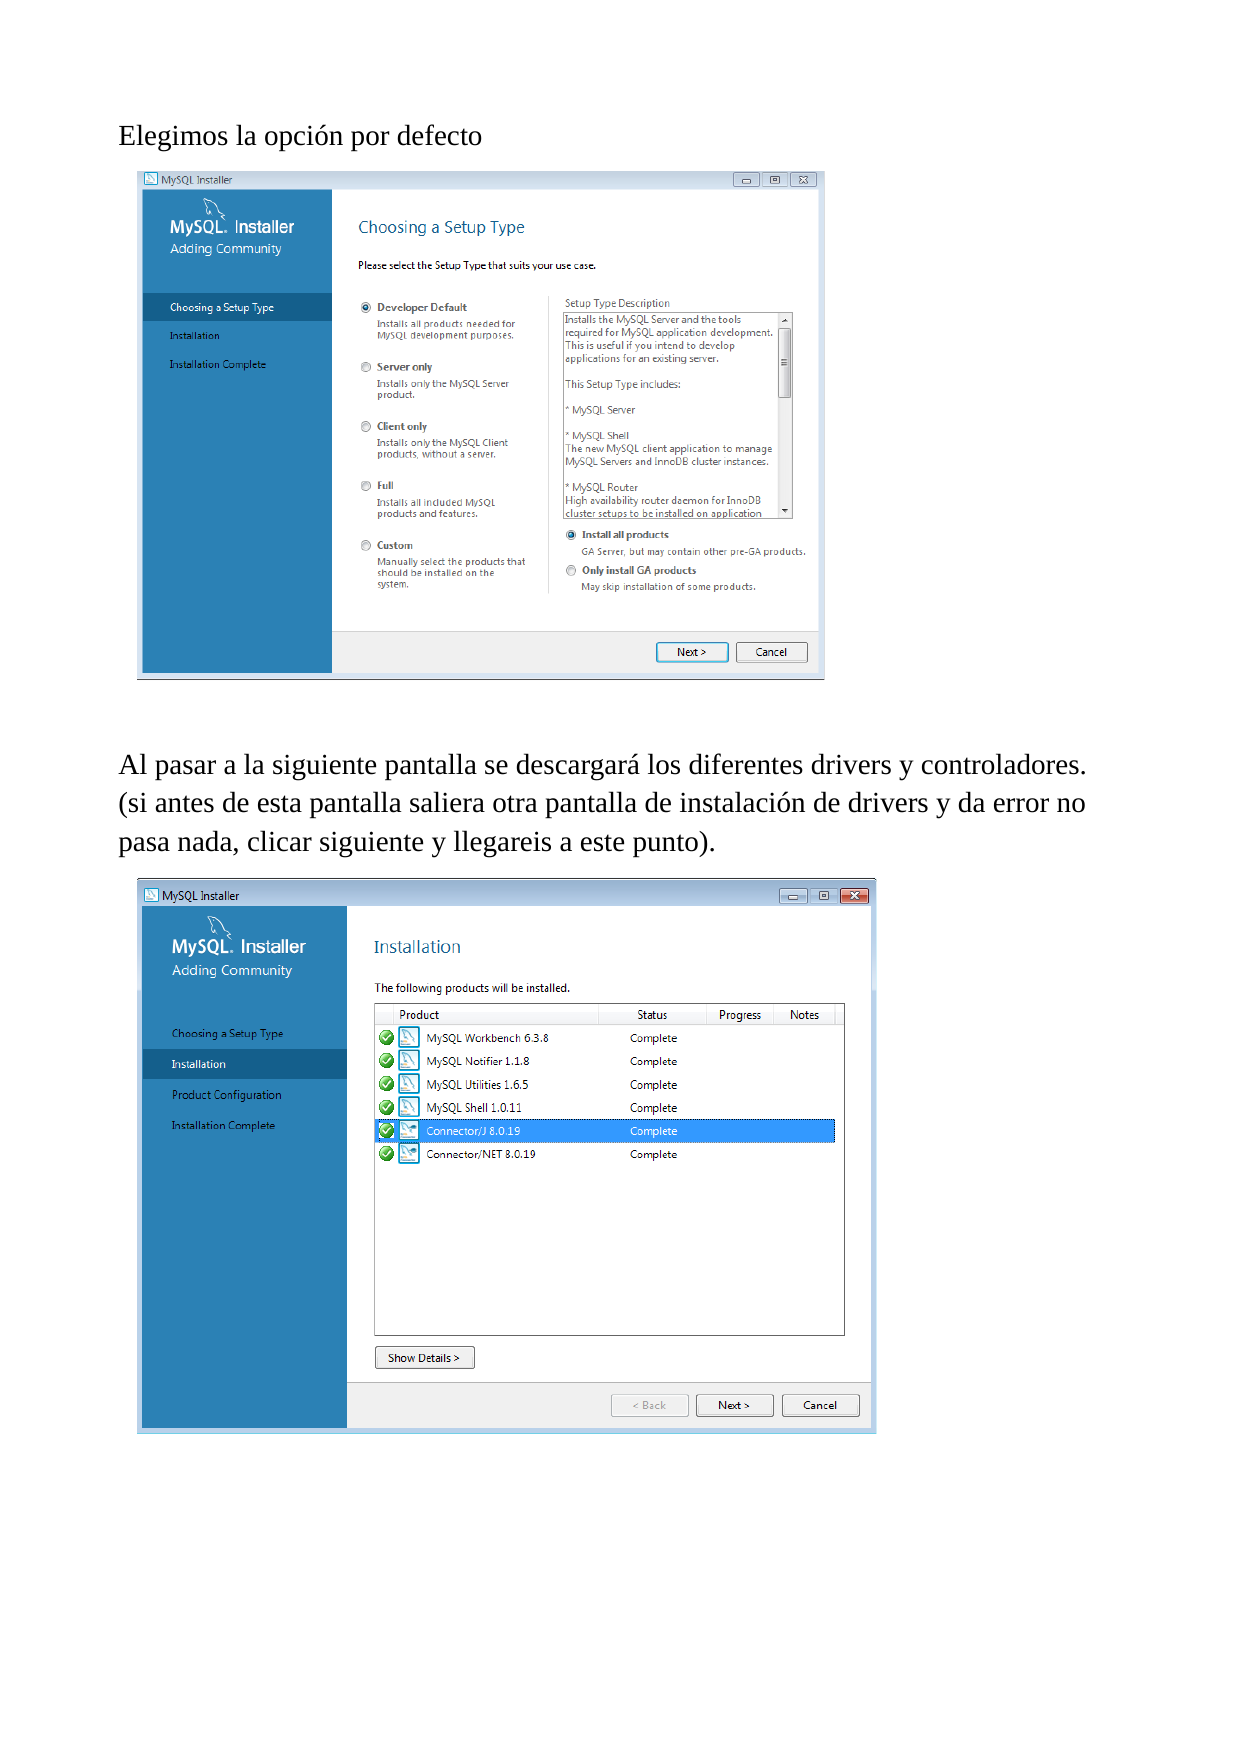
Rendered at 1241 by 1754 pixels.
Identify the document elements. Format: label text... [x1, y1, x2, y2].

text Al pasar a la siguiente pantalla se descargará los diferentes drivers y controladores. (si antes de esta pantalla saliera otra pantalla de instalación de drivers y da error no pasa nada, clicar siguiente y llegareis a este punto). [118, 747, 1122, 858]
picture [137, 171, 825, 681]
picture [137, 877, 877, 1434]
text Elegimos la opción por defecto [118, 118, 1122, 152]
